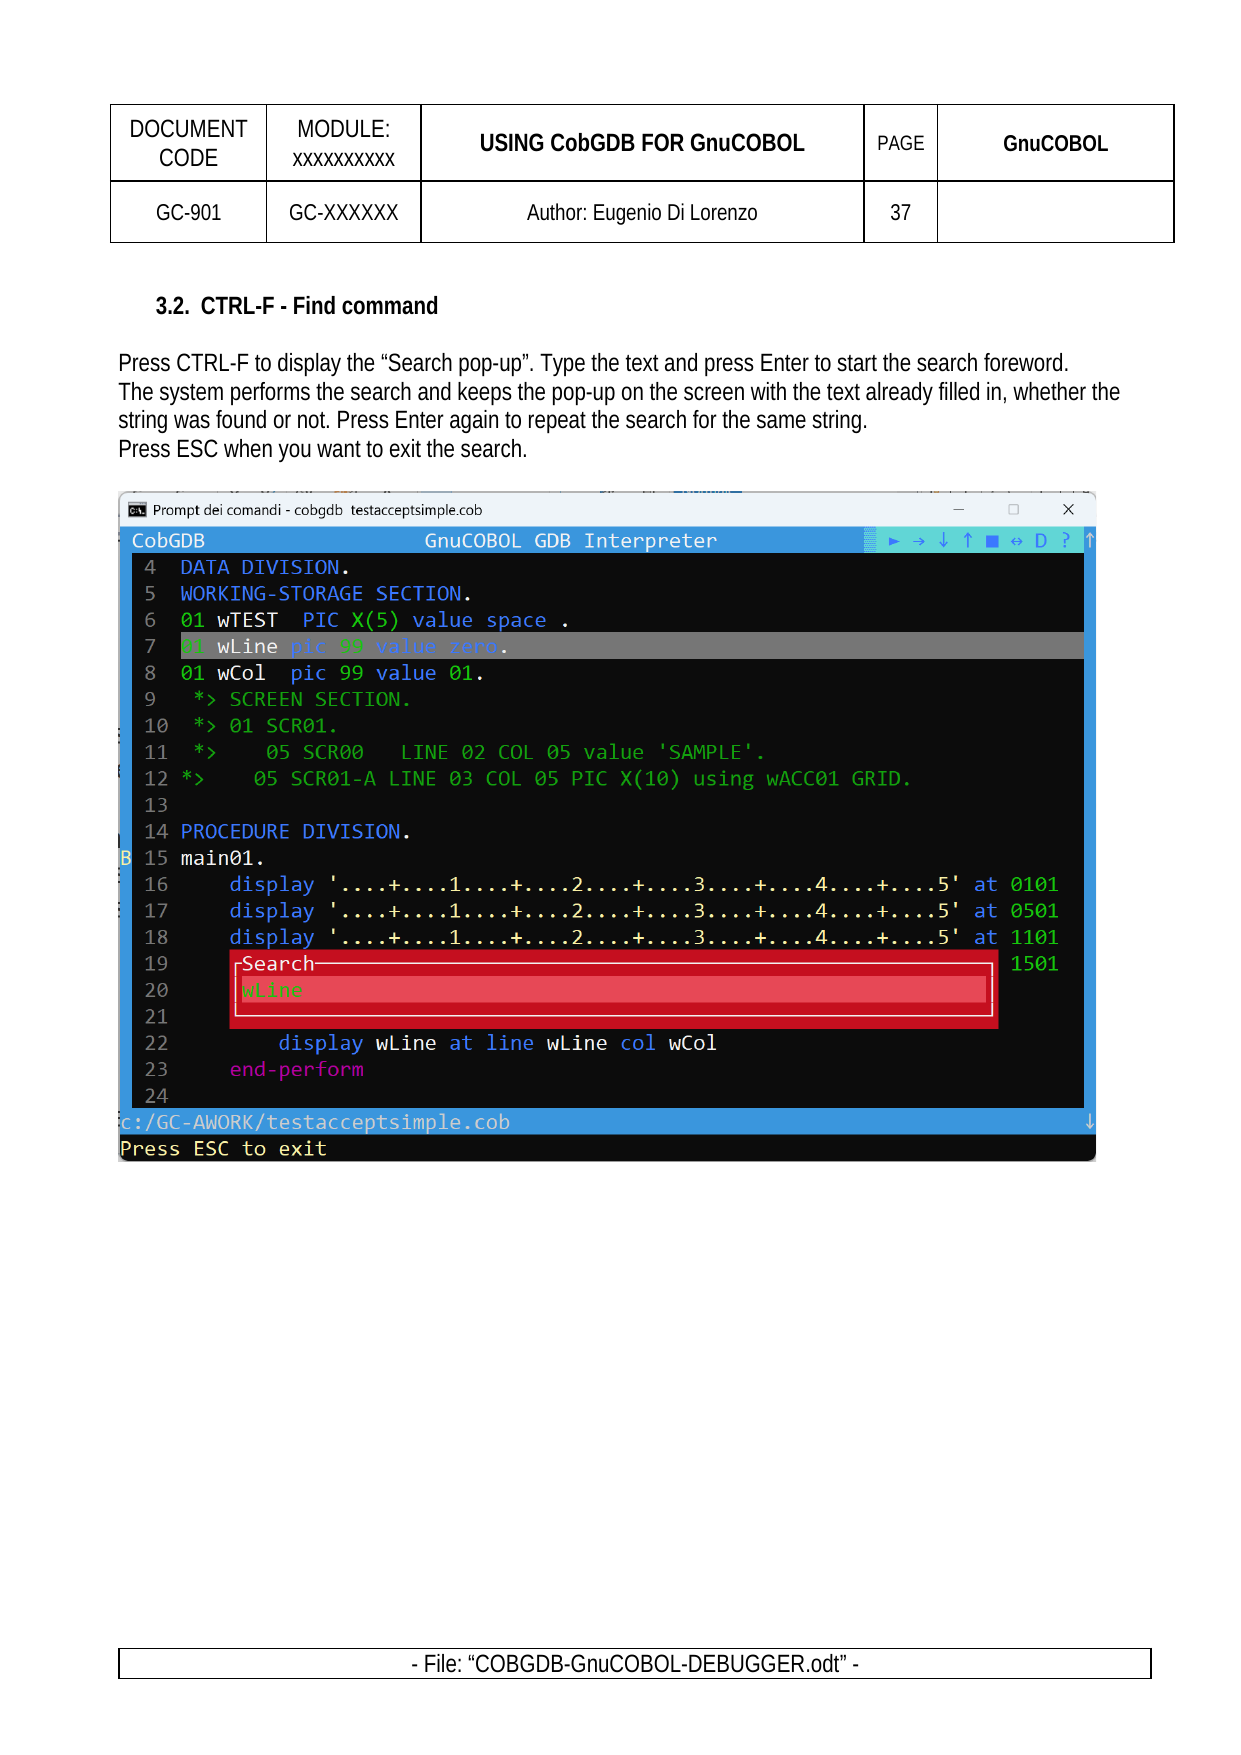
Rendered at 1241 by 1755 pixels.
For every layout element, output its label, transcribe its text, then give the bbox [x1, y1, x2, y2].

picture [118, 491, 1097, 1162]
text Press CTRL-F to display the “Search pop-up”. Type the text and press Enter to start the search foreword. [118, 348, 1152, 377]
text Press ESC when you want to exit the search. [118, 434, 1152, 463]
text The system performs the search and keeps the pop-up on the screen with the text already filled in, whether the string was found or not. Press Enter again to repeat the search for the same string. [118, 377, 1152, 434]
subtitle CTRL-F - Find command [156, 291, 1152, 319]
